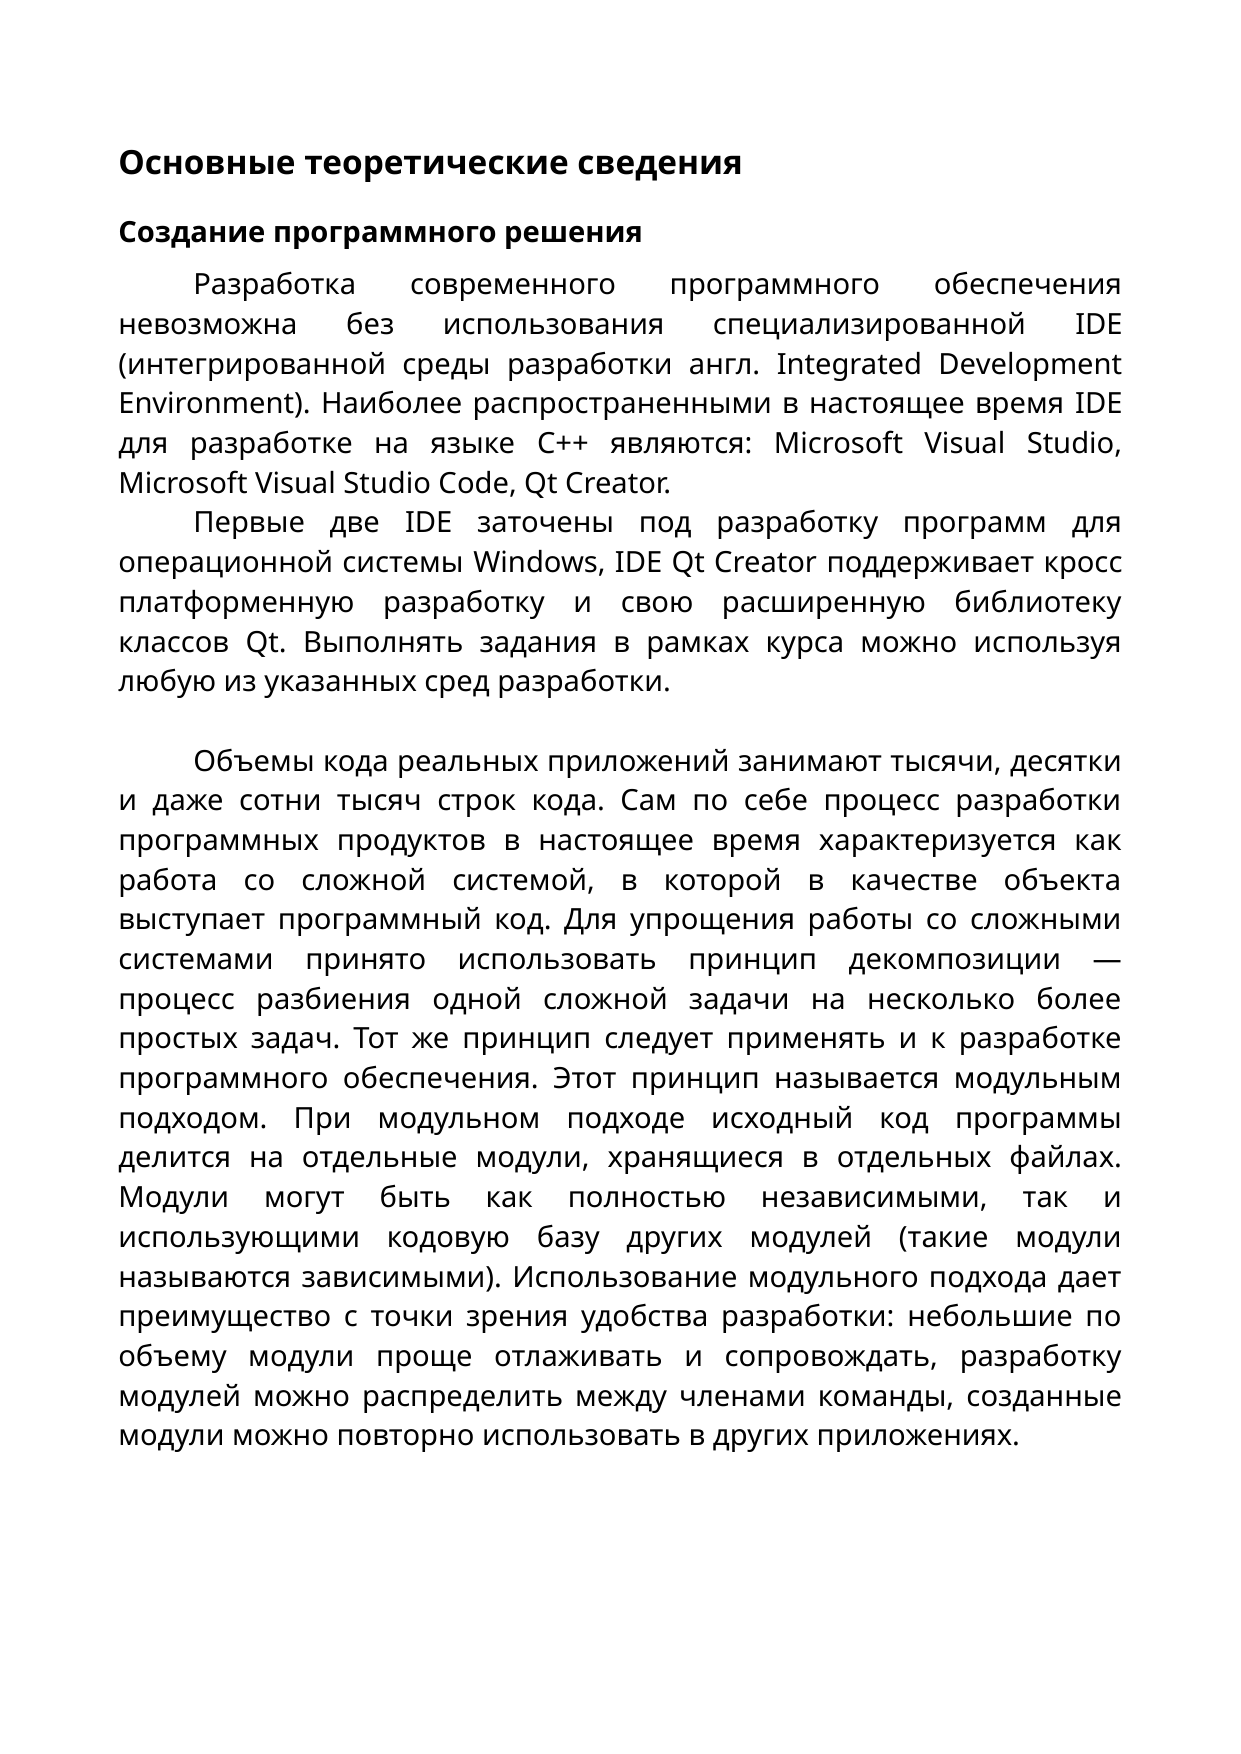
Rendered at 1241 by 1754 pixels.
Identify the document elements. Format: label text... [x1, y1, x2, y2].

text Первые две IDE заточены под разработку программ для операционной системы Windows, IDE Qt Creator поддерживает кросс платформенную разработку и свою расширенную библиотеку классов Qt. Выполнять задания в рамках курса можно используя любую из указанных сред разработки. [118, 502, 1122, 700]
subtitle Основные теоретические сведения [118, 139, 1122, 184]
text Объемы кода реальных приложений занимают тысячи, десятки и даже сотни тысяч строк кода. Сам по себе процесс разработки программных продуктов в настоящее время характеризуется как работа со сложной системой, в которой в качестве объекта выступает программный код. Для упрощения работы со сложными системами принято использовать принцип декомпозиции — процесс разбиения одной сложной задачи на несколько более простых задач. Тот же принцип следует применять и к разработке программного обеспечения. Этот принцип называется модульным подходом. При модульном подходе исходный код программы делится на отдельные модули, хранящиеся в отдельных файлах. Модули могут быть как полностью независимыми, так и использующими кодовую базу других модулей (такие модули называются зависимыми). Использование модульного подхода дает преимущество с точки зрения удобства разработки: небольшие по объему модули проще отлаживать и сопровождать, разработку модулей можно распределить между членами команды, созданные модули можно повторно использовать в других приложениях. [118, 740, 1122, 1454]
subtitle Создание программного решения [118, 211, 1122, 251]
text Разработка современного программного обеспечения невозможна без использования специализированной IDE (интегрированной среды разработки англ. Integrated Development Environment). Наиболее распространенными в настоящее время IDE для разработке на языке C++ являются: Microsoft Visual Studio, Microsoft Visual Studio Code, Qt Creator. [118, 264, 1122, 502]
